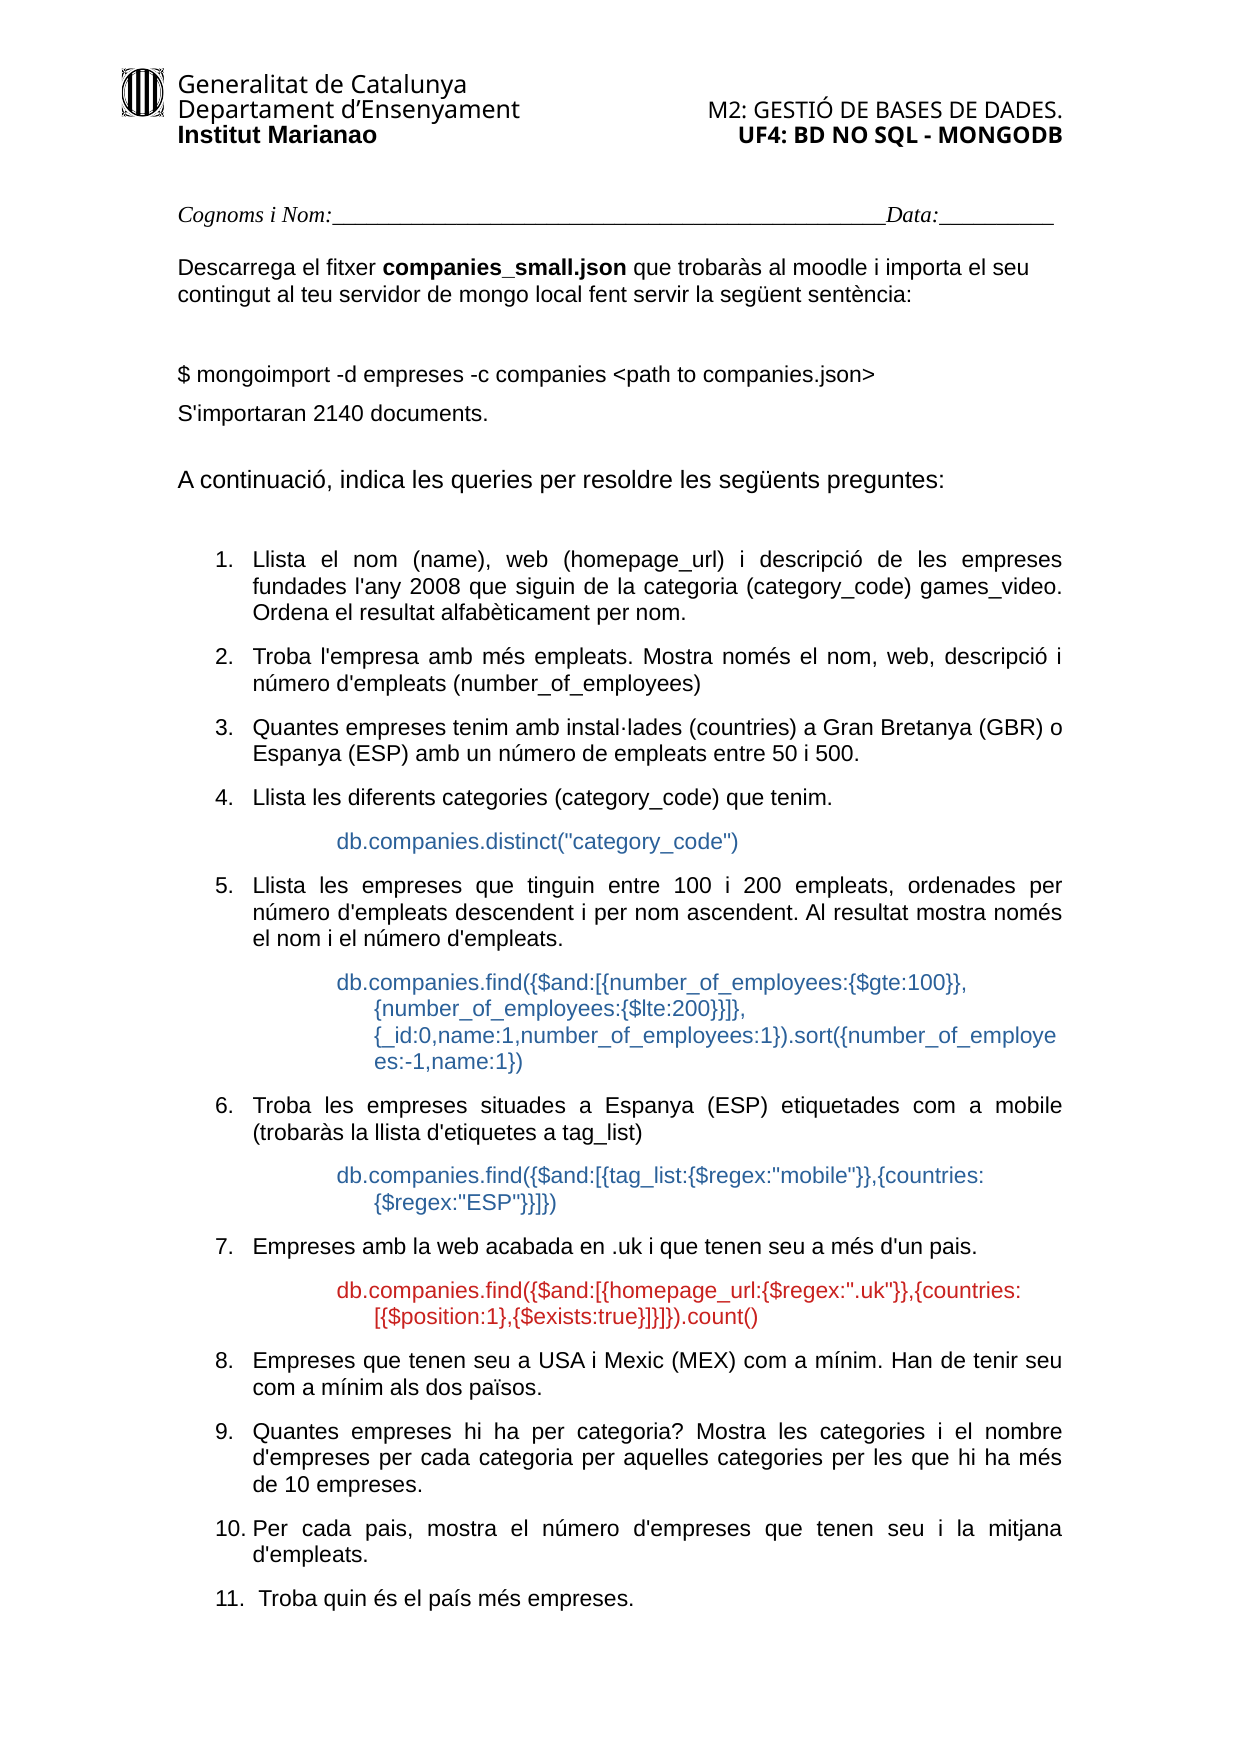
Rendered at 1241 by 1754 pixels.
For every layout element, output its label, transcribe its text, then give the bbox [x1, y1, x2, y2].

picture [121, 68, 164, 117]
text S'importaran 2140 documents. [177, 399, 1063, 426]
text db.companies.distinct("category_code") [336, 828, 1063, 854]
list Llista les empreses que tinguin entre 100 i 200 empleats, ordenades per número d'empleats descendent i per nom ascendent. Al resultat mostra només el nom i el número d'empleats. [215, 872, 1063, 951]
list Troba les empreses situades a Espanya (ESP) etiquetades com a mobile (trobaràs la llista d'etiquetes a tag_list) [215, 1092, 1063, 1145]
list Troba quin és el país més empreses. [215, 1585, 1063, 1611]
list Llista el nom (name), web (homepage_url) i descripció de les empreses fundades l'any 2008 que siguin de la categoria (category_code) games_video. Ordena el resultat alfabèticament per nom. [215, 546, 1063, 626]
text Descarrega el fitxer companies_small.json que trobaràs al moodle i importa el seu contingut al teu servidor de mongo local fent servir la següent sentència: [177, 254, 1063, 307]
list Per cada pais, mostra el número d'empreses que tenen seu i la mitjana d'empleats. [215, 1514, 1063, 1567]
text db.companies.find({$and:[{tag_list:{$regex:"mobile"}},{countries:{$regex:"ESP"}}]}) [336, 1162, 1063, 1215]
list Llista les diferents categories (category_code) que tenim. [215, 784, 1063, 810]
list Empreses amb la web acabada en .uk i que tenen seu a més d'un pais. [215, 1233, 1063, 1259]
text A continuació, indica les queries per resoldre les següents preguntes: [177, 465, 1063, 493]
text $ mongoimport -d empreses -c companies <path to companies.json> [177, 361, 1063, 387]
list Empreses que tenen seu a USA i Mexic (MEX) com a mínim. Han de tenir seu com a mínim als dos països. [215, 1347, 1063, 1400]
text db.companies.find({$and:[{homepage_url:{$regex:".uk"}},{countries:[{$position:1},{$exists:true}]}]}).count() [336, 1277, 1063, 1330]
list Quantes empreses tenim amb instal·lades (countries) a Gran Bretanya (GBR) o Espanya (ESP) amb un número de empleats entre 50 i 500. [215, 714, 1063, 766]
text db.companies.find({$and:[{number_of_employees:{$gte:100}},{number_of_employees:{$lte:200}}]},{_id:0,name:1,number_of_employees:1}).sort({number_of_employees:-1,name:1}) [336, 969, 1063, 1074]
list Troba l'empresa amb més empleats. Mostra només el nom, web, descripció i número d'empleats (number_of_employees) [215, 643, 1063, 696]
list Quantes empreses hi ha per categoria? Mostra les categories i el nombre d'empreses per cada categoria per aquelles categories per les que hi ha més de 10 empreses. [215, 1418, 1063, 1497]
text Cognoms i Nom: Data:__________ [177, 201, 1063, 228]
